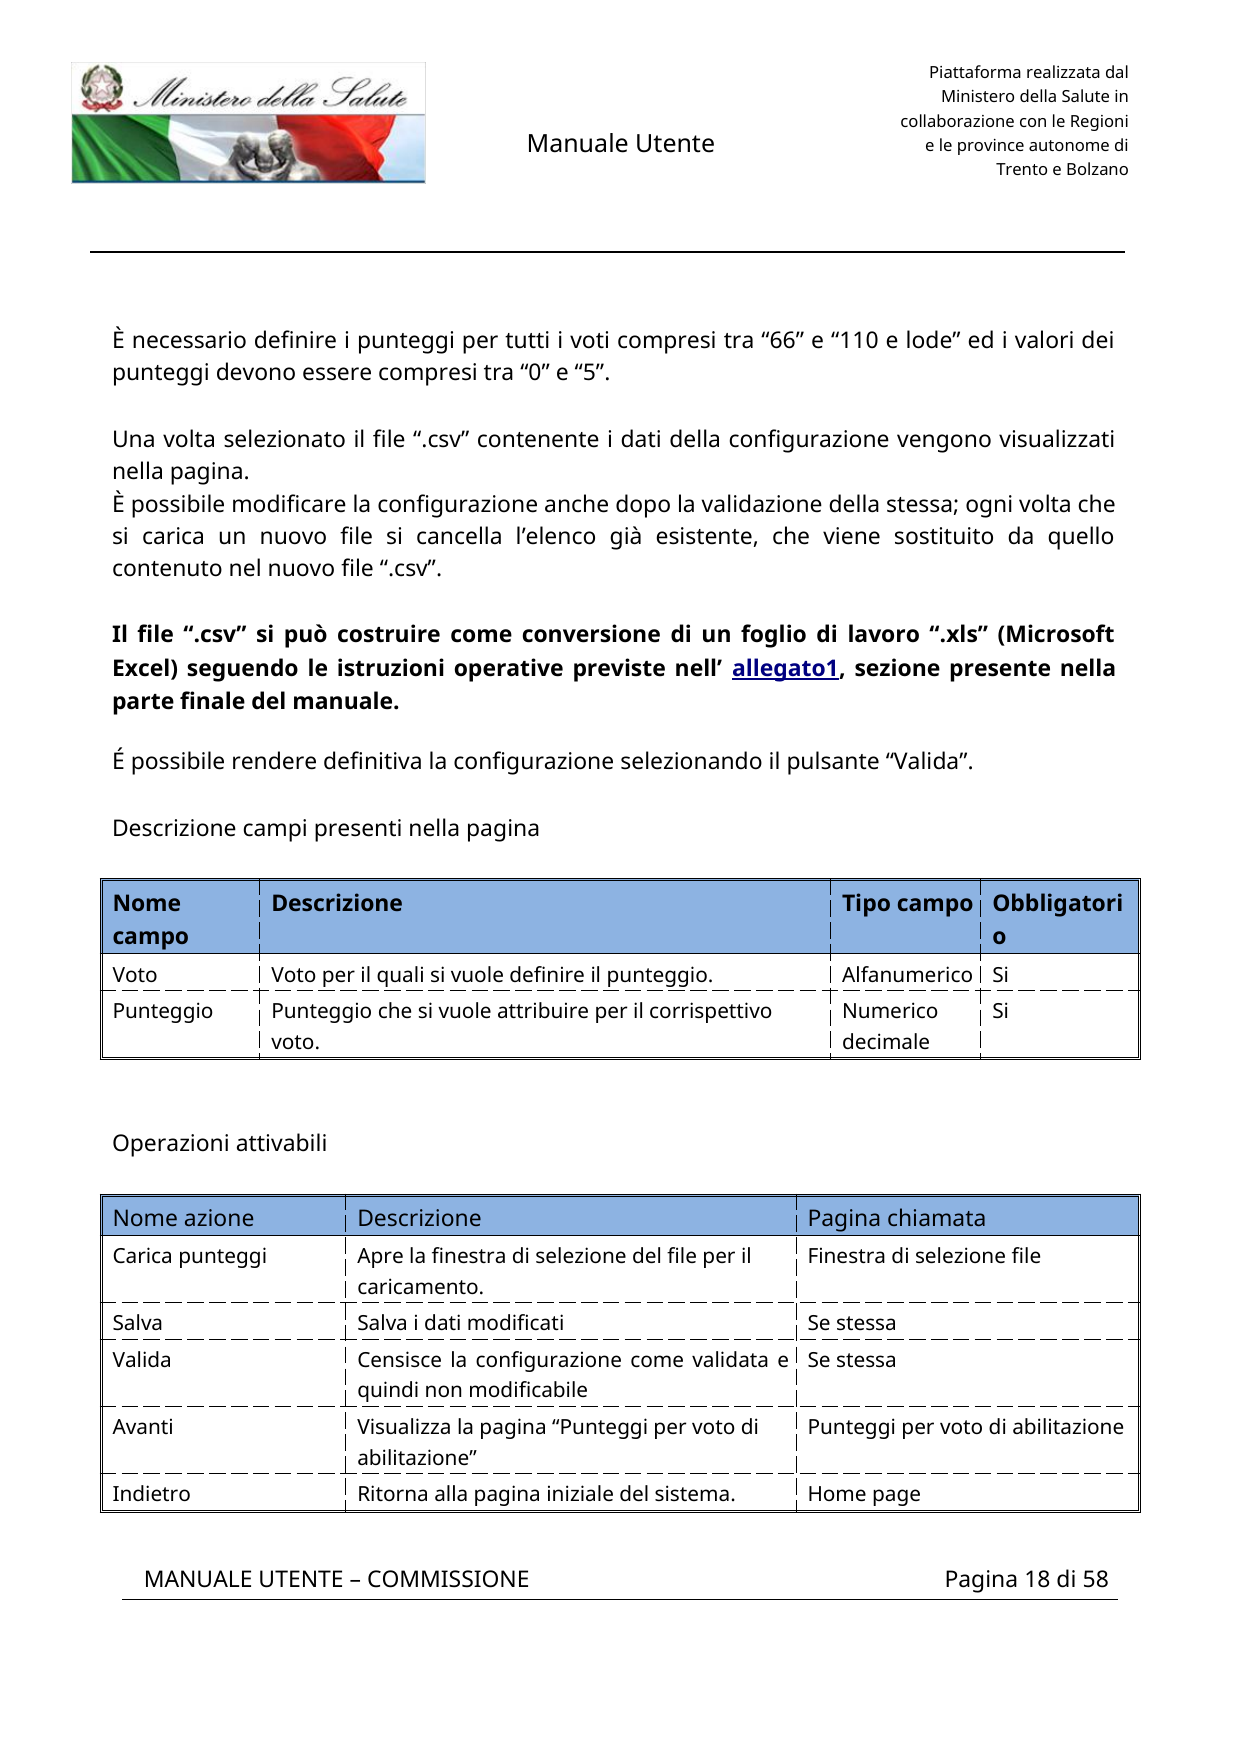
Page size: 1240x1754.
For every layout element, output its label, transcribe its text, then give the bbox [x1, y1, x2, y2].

text È necessario definire i punteggi per tutti i voti compresi tra “66” e “110 e lode” ed i valori dei punteggi devono essere compresi tra “0” e “5”. [112, 324, 1116, 387]
table_cell Salva [103, 1302, 346, 1339]
text È possibile modificare la configurazione anche dopo la validazione della stessa; ogni volta che si carica un nuovo file si cancella l’elenco già esistente, che viene sostituito da quello contenuto nel nuovo file “.csv”. [112, 488, 1116, 583]
table_cell Alfanumerico [831, 954, 981, 990]
table_header Obbligatorio [981, 881, 1138, 953]
table_cell Se stessa [796, 1339, 1138, 1406]
table_header Tipo campo [831, 881, 981, 953]
table_cell Censisce la configurazione come validata e quindi non modificabile [346, 1339, 796, 1406]
text Una volta selezionato il file “.csv” contenente i dati della configurazione vengono visualizzati nella pagina. [112, 423, 1116, 486]
table_cell Voto [103, 954, 260, 990]
table_header Nome azione [103, 1197, 346, 1235]
table_header Descrizione [260, 881, 831, 953]
table_header Pagina chiamata [796, 1197, 1138, 1235]
table_cell Si [981, 990, 1138, 1057]
text Descrizione campi presenti nella pagina [112, 812, 1116, 843]
table_cell Valida [103, 1339, 346, 1406]
table_cell Si [981, 954, 1138, 990]
text Operazioni attivabili [112, 1127, 1172, 1158]
table_cell Voto per il quali si vuole definire il punteggio. [260, 954, 831, 990]
table_cell Finestra di selezione file [796, 1236, 1138, 1302]
table_cell Indietro [103, 1473, 346, 1509]
table_cell Carica punteggi [103, 1236, 346, 1302]
table_cell Numerico decimale [831, 990, 981, 1057]
table_cell Se stessa [796, 1302, 1138, 1339]
table_cell Avanti [103, 1406, 346, 1473]
table_cell Visualizza la pagina “Punteggi per voto di abilitazione” [346, 1406, 796, 1473]
text É possibile rendere definitiva la configurazione selezionando il pulsante “Valida”. [112, 745, 1116, 776]
text Il file “.csv” si può costruire come conversione di un foglio di lavoro “.xls” (Microsoft Excel) seguendo le istruzioni operative previste nell’ allegato1, sezione presente nella parte finale del manuale. [112, 618, 1116, 716]
table_cell Home page [796, 1473, 1138, 1509]
table_header Nome campo [103, 881, 260, 953]
table_header Descrizione [346, 1197, 796, 1235]
table_cell Apre la finestra di selezione del file per il caricamento. [346, 1236, 796, 1302]
table_cell Punteggio [103, 990, 260, 1057]
table_cell Punteggio che si vuole attribuire per il corrispettivo voto. [260, 990, 831, 1057]
table_cell Ritorna alla pagina iniziale del sistema. [346, 1473, 796, 1509]
table_cell Punteggi per voto di abilitazione [796, 1406, 1138, 1473]
table_cell Salva i dati modificati [346, 1302, 796, 1339]
